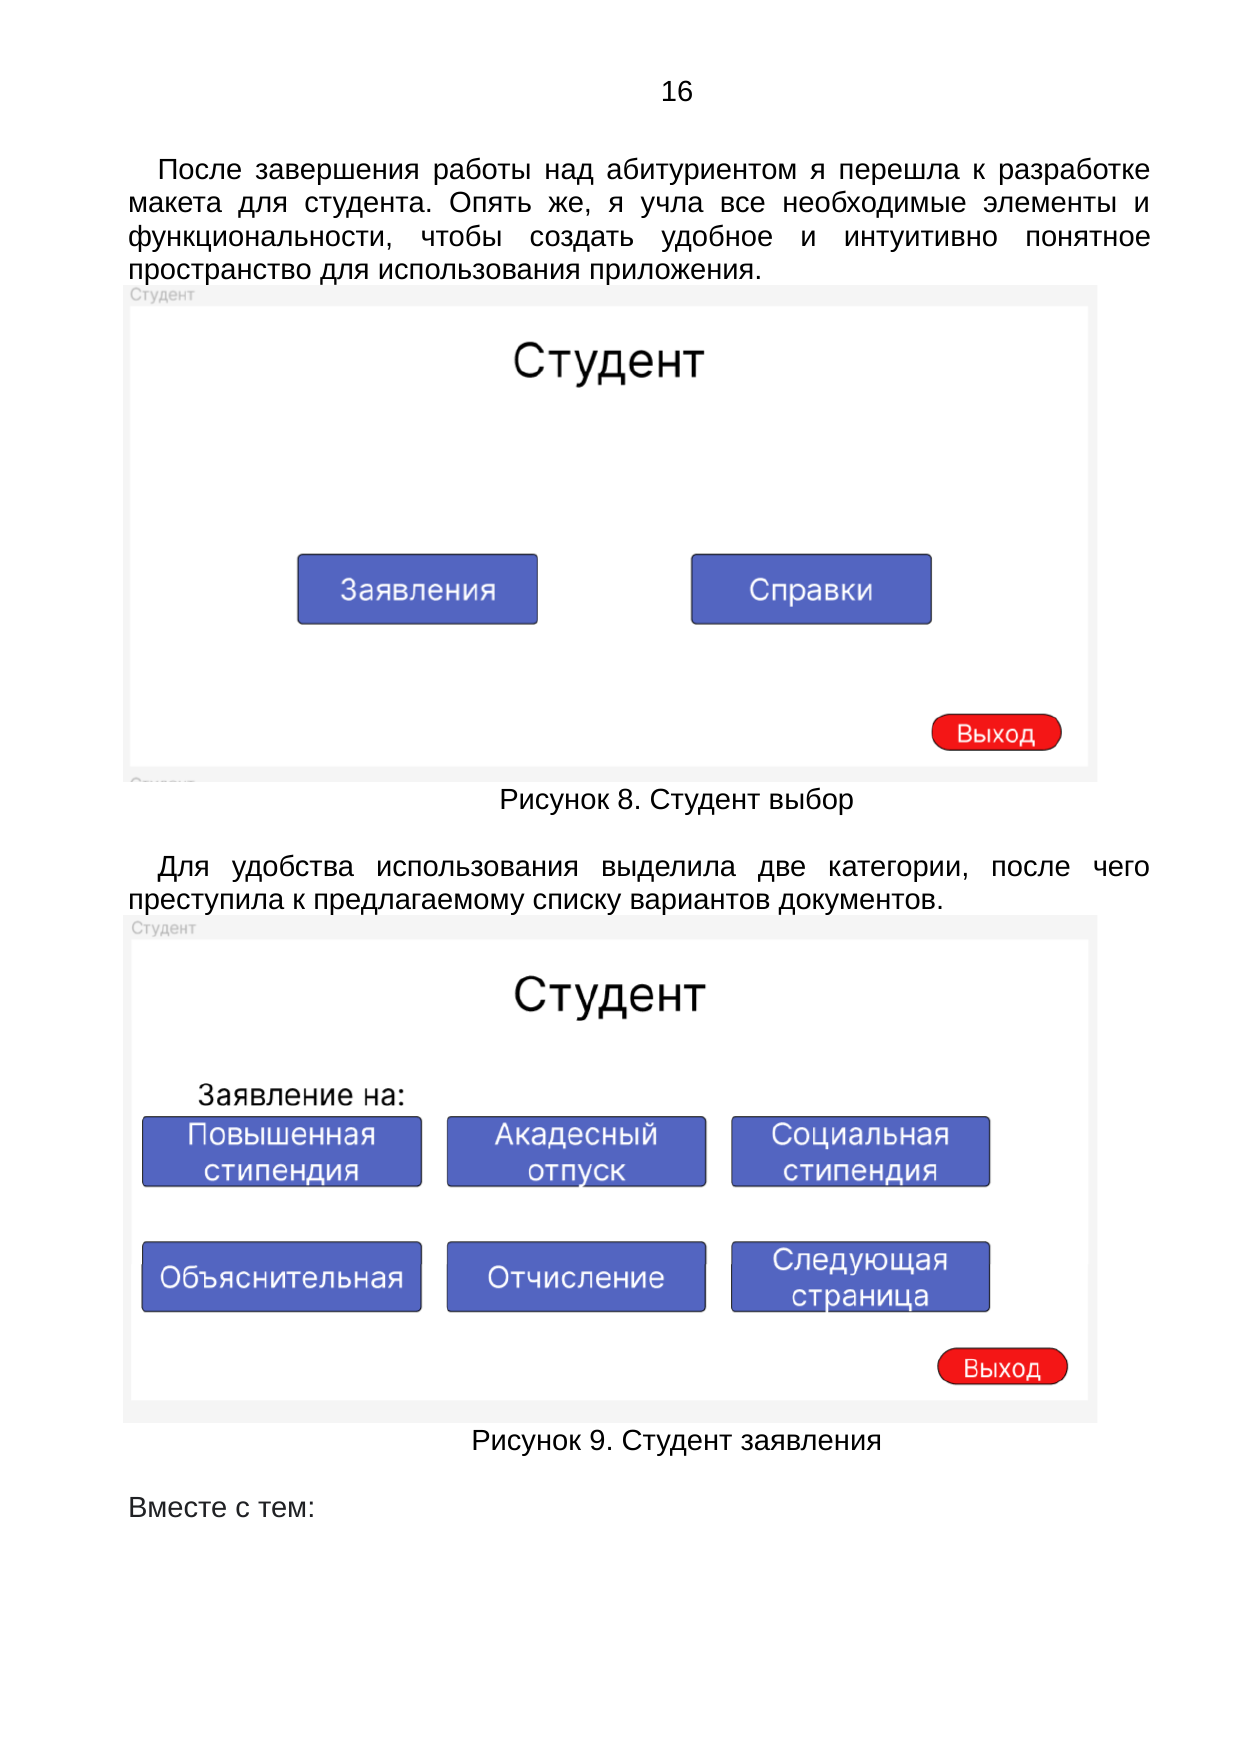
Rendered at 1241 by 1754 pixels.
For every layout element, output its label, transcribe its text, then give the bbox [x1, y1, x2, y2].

text Вместе с тем: [128, 1490, 1152, 1523]
text Рисунок 8. Студент выбор [128, 782, 1152, 815]
picture [123, 285, 1098, 782]
text После завершения работы над абитуриентом я перешла к разработке макета для студента. Опять же, я учла все необходимые элементы и функциональности, чтобы создать удобное и интуитивно понятное пространство для использования приложения. [128, 152, 1152, 286]
text Рисунок 9. Студент заявления [128, 1423, 1152, 1456]
picture [123, 915, 1098, 1423]
text Для удобства использования выделила две категории, после чего преступила к предлагаемому списку вариантов документов. [128, 849, 1152, 916]
